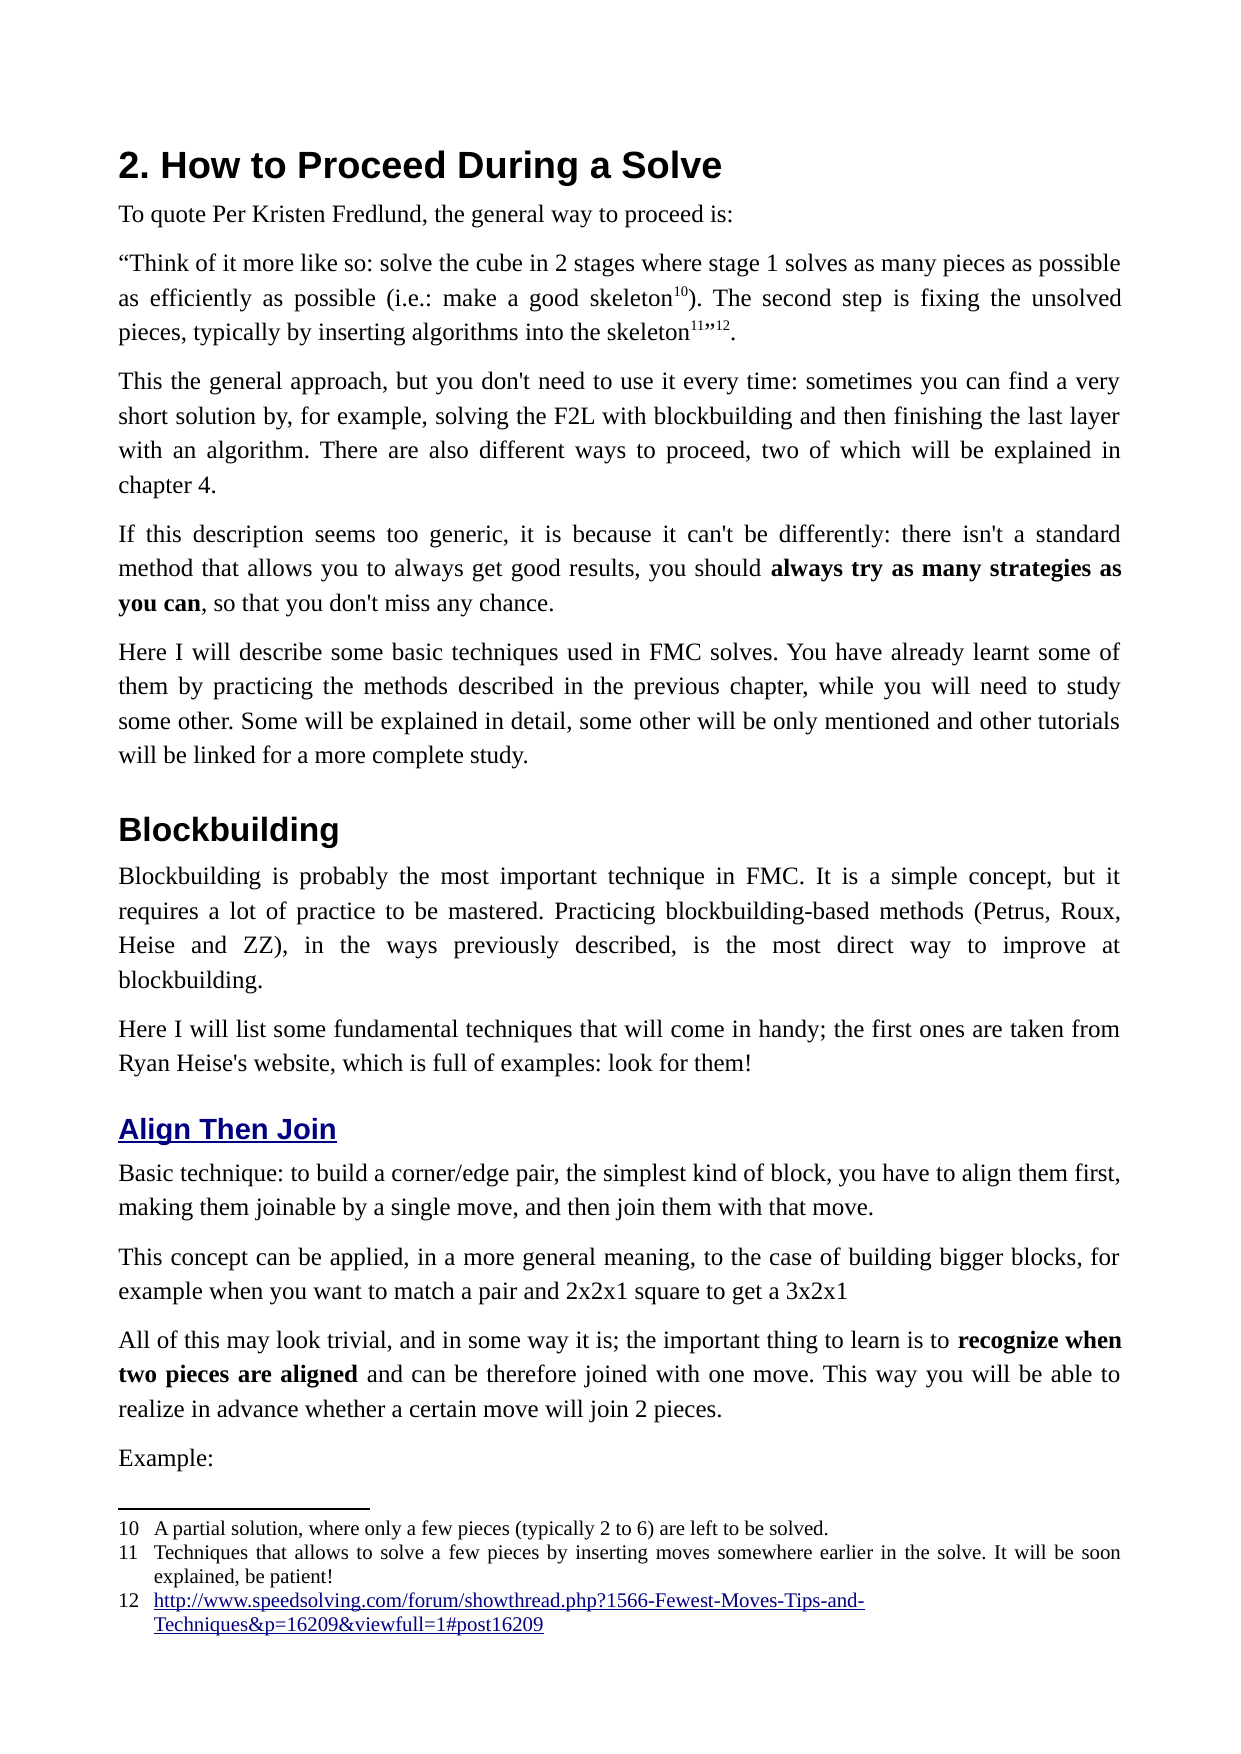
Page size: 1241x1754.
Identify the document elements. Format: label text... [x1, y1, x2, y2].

text “Think of it more like so: solve the cube in 2 stages where stage 1 solves as many pieces as possible as efficiently as possible (i.e.: make a good skeleton). The second step is fixing the unsolved pieces, typically by inserting algorithms into the skeleton”. [118, 248, 1122, 346]
subtitle Align Then Join [118, 1112, 1122, 1146]
text This the general approach, but you don't need to use it every time: sometimes you can find a very short solution by, for example, solving the F2L with blockbuilding and then finishing the last layer with an algorithm. There are also different ways to proceed, two of which will be explained in chapter 4. [118, 366, 1122, 498]
subtitle Blockbuilding [118, 810, 1122, 849]
text If this description seems too generic, it is because it can't be differently: there isn't a standard method that allows you to always get good results, you should always try as many strategies as you can, so that you don't miss any chance. [118, 519, 1122, 617]
text Example: [118, 1443, 1122, 1472]
text To quote Per Kristen Fredlund, the general way to proceed is: [118, 199, 1122, 228]
text This concept can be applied, in a more general meaning, to the case of building bigger blocks, for example when you want to match a pair and 2x2x1 square to get a 3x2x1 [118, 1242, 1122, 1305]
text All of this may look trivial, and in some way it is; the important thing to learn is to recognize when two pieces are aligned and can be therefore joined with one move. This way you will be able to realize in advance whether a certain move will join 2 pieces. [118, 1325, 1122, 1423]
subtitle 2. How to Proceed During a Solve [118, 143, 1122, 187]
text Basic technique: to build a corner/edge pair, the simplest kind of block, you have to align them first, making them joinable by a single move, and then join them with that move. [118, 1158, 1122, 1221]
text A partial solution, where only a few pieces (typically 2 to 6) are left to be solved. [118, 1516, 1122, 1539]
text http://www.speedsolving.com/forum/showthread.php?1566-Fewest-Moves-Tips-and-Techniques&p=16209&viewfull=1#post16209 [118, 1588, 1122, 1636]
text Blockbuilding is probably the most important technique in FMC. It is a simple concept, but it requires a lot of practice to be mastered. Practicing blockbuilding-based methods (Petrus, Roux, Heise and ZZ), in the ways previously described, is the most direct way to improve at blockbuilding. [118, 861, 1122, 993]
text Techniques that allows to solve a few pieces by inserting moves somewhere earlier in the solve. It will be soon explained, be patient! [118, 1539, 1122, 1588]
text Here I will describe some basic techniques used in FMC solves. You have already learnt some of them by practicing the methods described in the previous chapter, while you will need to study some other. Some will be explained in detail, some other will be only mentioned and other tutorials will be linked for a more complete study. [118, 637, 1122, 769]
text Here I will list some fundamental techniques that will come in handy; the first ones are taken from Ryan Heise's website, which is full of examples: look for them! [118, 1014, 1122, 1077]
